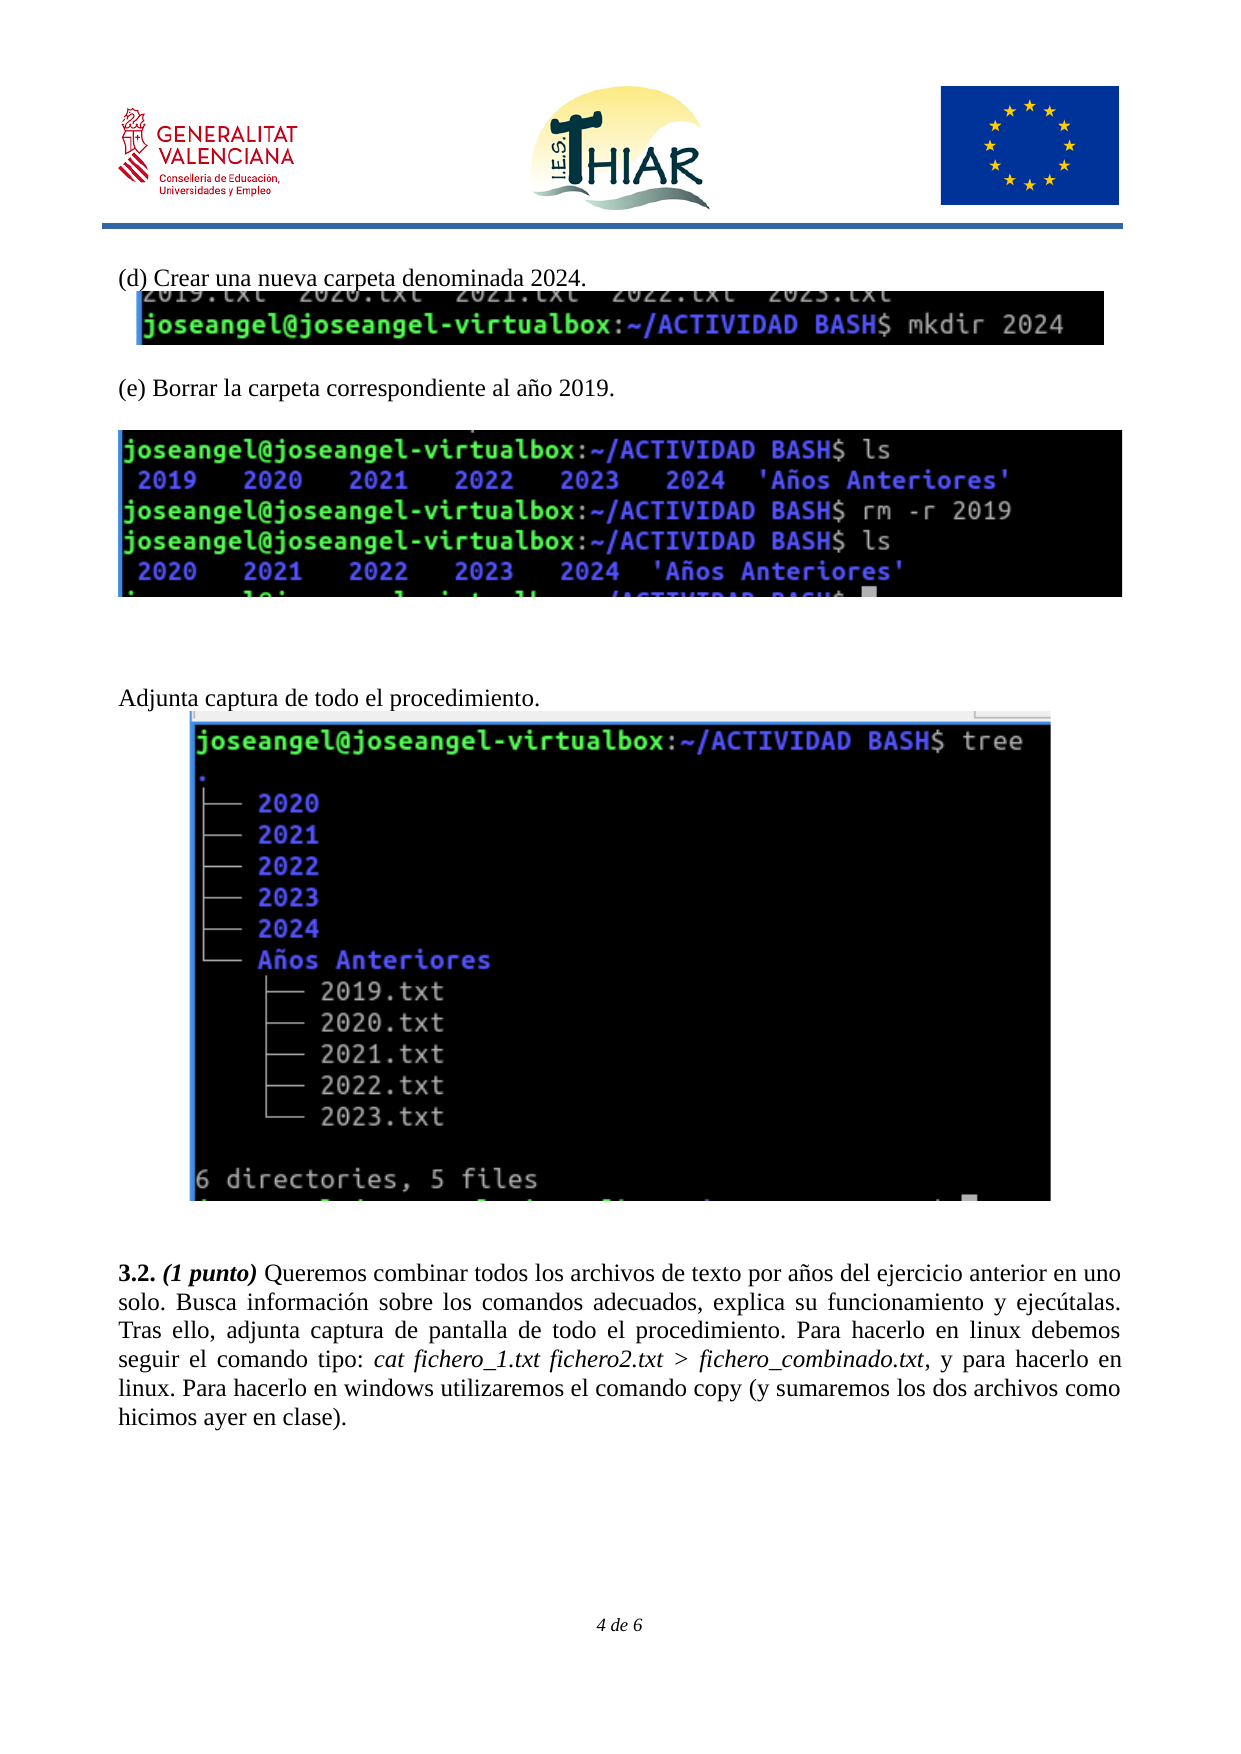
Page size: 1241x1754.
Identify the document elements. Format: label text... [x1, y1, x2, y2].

text 3.2. (1 punto) Queremos combinar todos los archivos de texto por años del ejercicio anterior en uno solo. Busca información sobre los comandos adecuados, explica su funcionamiento y ejecútalas. Tras ello, adjunta captura de pantalla de todo el procedimiento. Para hacerlo en linux debemos seguir el comando tipo: cat fichero_1.txt fichero2.txt > fichero_combinado.txt, y para hacerlo en linux. Para hacerlo en windows utilizaremos el comando copy (y sumaremos los dos archivos como hicimos ayer en clase). [118, 1258, 1122, 1431]
text (e) Borrar la carpeta correspondiente al año 2019. [118, 373, 1122, 402]
picture [112, 103, 308, 206]
text Adjunta captura de todo el procedimiento. [118, 683, 1122, 711]
text (d) Crear una nueva carpeta denominada 2024. [118, 263, 1122, 291]
picture [189, 711, 1051, 1201]
picture [136, 291, 1104, 345]
picture [530, 86, 710, 210]
picture [118, 430, 1123, 597]
picture [940, 86, 1119, 205]
